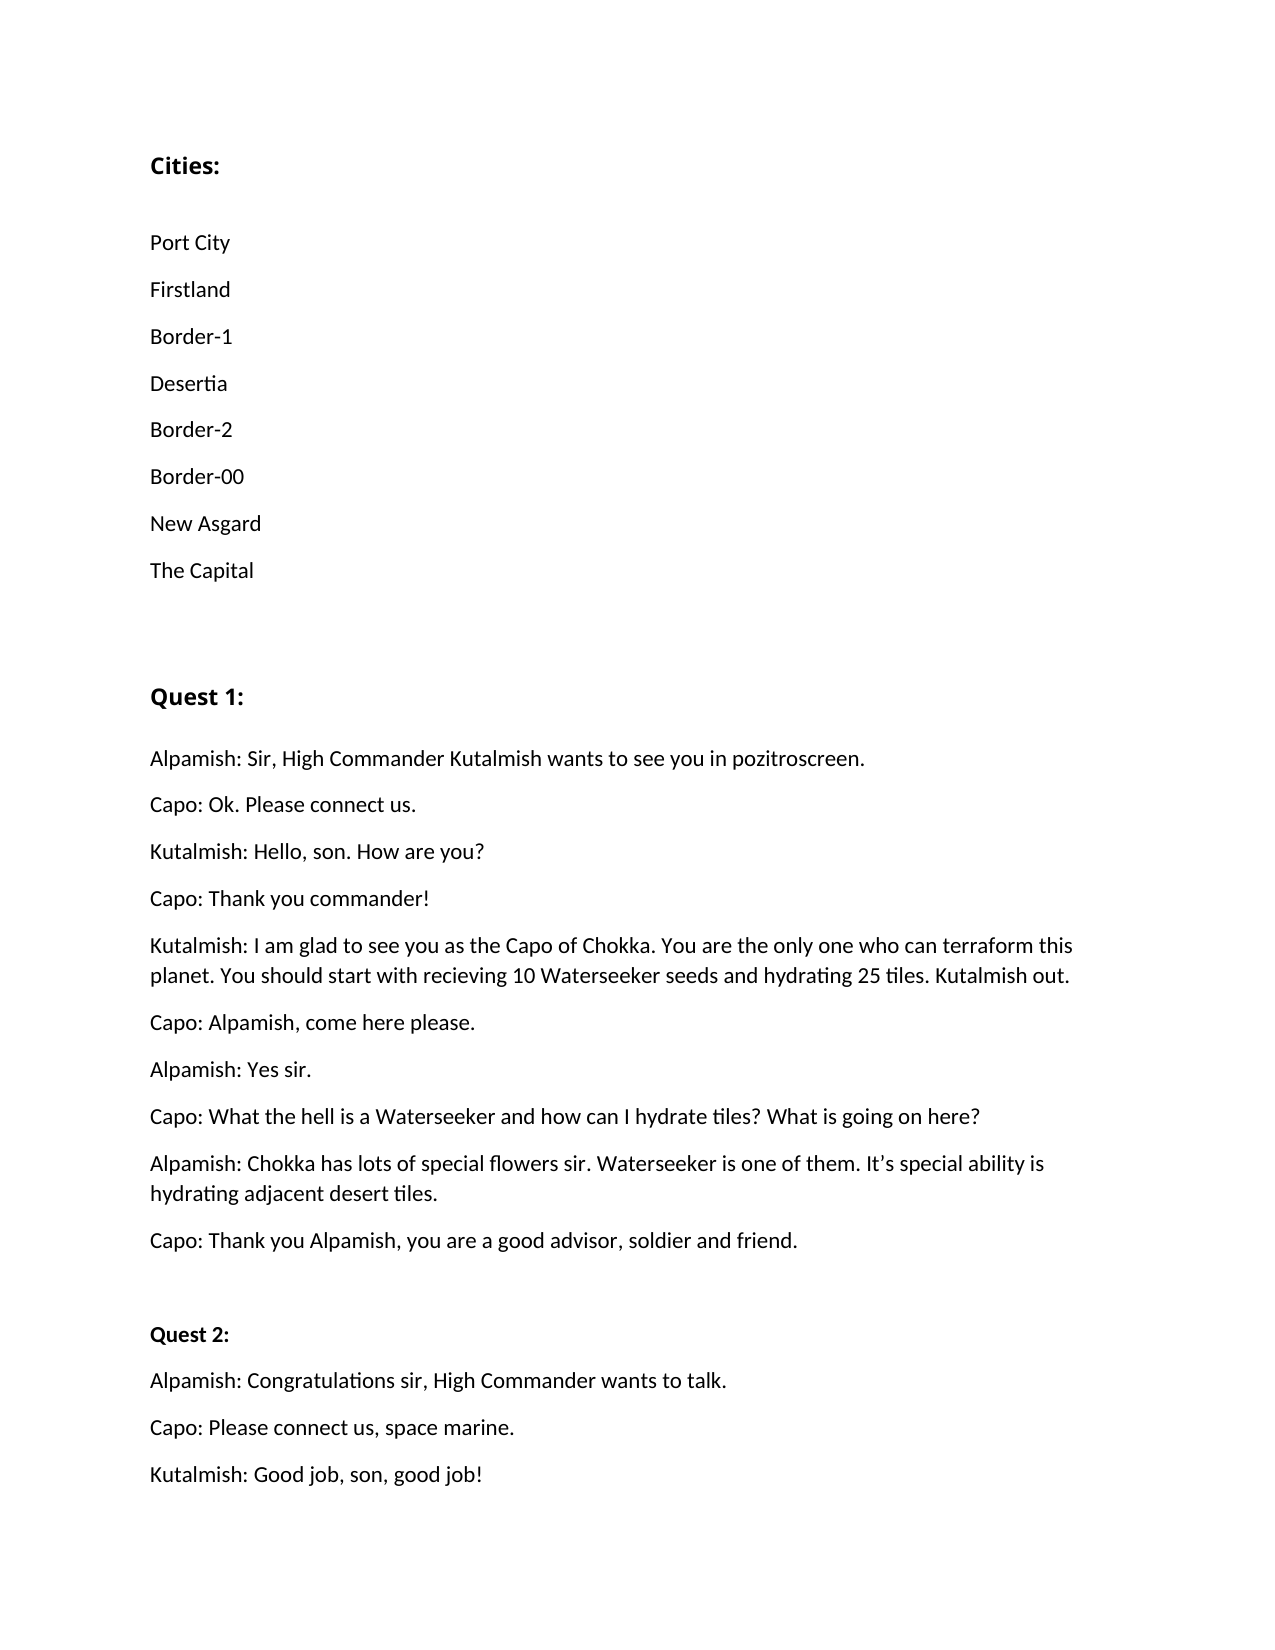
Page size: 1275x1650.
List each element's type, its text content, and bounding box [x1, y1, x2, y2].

text Firstland [150, 275, 1125, 303]
text Cities: [150, 150, 1125, 181]
text Capo: Please connect us, space marine. [150, 1413, 1125, 1442]
text Border-1 [150, 322, 1125, 350]
text Border-2 [150, 416, 1125, 444]
text Desertia [150, 369, 1125, 397]
text Alpamish: Congratulations sir, High Commander wants to talk. [150, 1367, 1125, 1395]
text Kutalmish: Good job, son, good job! [150, 1460, 1125, 1488]
text Quest 2: [150, 1320, 1125, 1348]
text Capo: Thank you commander! [150, 884, 1125, 912]
text Port City [150, 228, 1125, 256]
text Capo: What the hell is a Waterseeker and how can I hydrate tiles? What is going on here? [150, 1102, 1125, 1130]
text Border-00 [150, 462, 1125, 491]
text The Capital [150, 556, 1125, 584]
text Alpamish: Chokka has lots of special flowers sir. Waterseeker is one of them. It’s special ability is hydrating adjacent desert tiles. [150, 1149, 1125, 1207]
text Alpamish: Sir, High Commander Kutalmish wants to see you in pozitroscreen. [150, 744, 1125, 772]
text Capo: Ok. Please connect us. [150, 791, 1125, 819]
text Alpamish: Yes sir. [150, 1055, 1125, 1083]
text Quest 1: [150, 681, 1125, 712]
text Capo: Alpamish, come here please. [150, 1008, 1125, 1036]
text Kutalmish: Hello, son. How are you? [150, 837, 1125, 866]
text New Asgard [150, 509, 1125, 537]
text Kutalmish: I am glad to see you as the Capo of Chokka. You are the only one who can terraform this planet. You should start with recieving 10 Waterseeker seeds and hydrating 25 tiles. Kutalmish out. [150, 931, 1125, 989]
text Capo: Thank you Alpamish, you are a good advisor, soldier and friend. [150, 1226, 1125, 1254]
